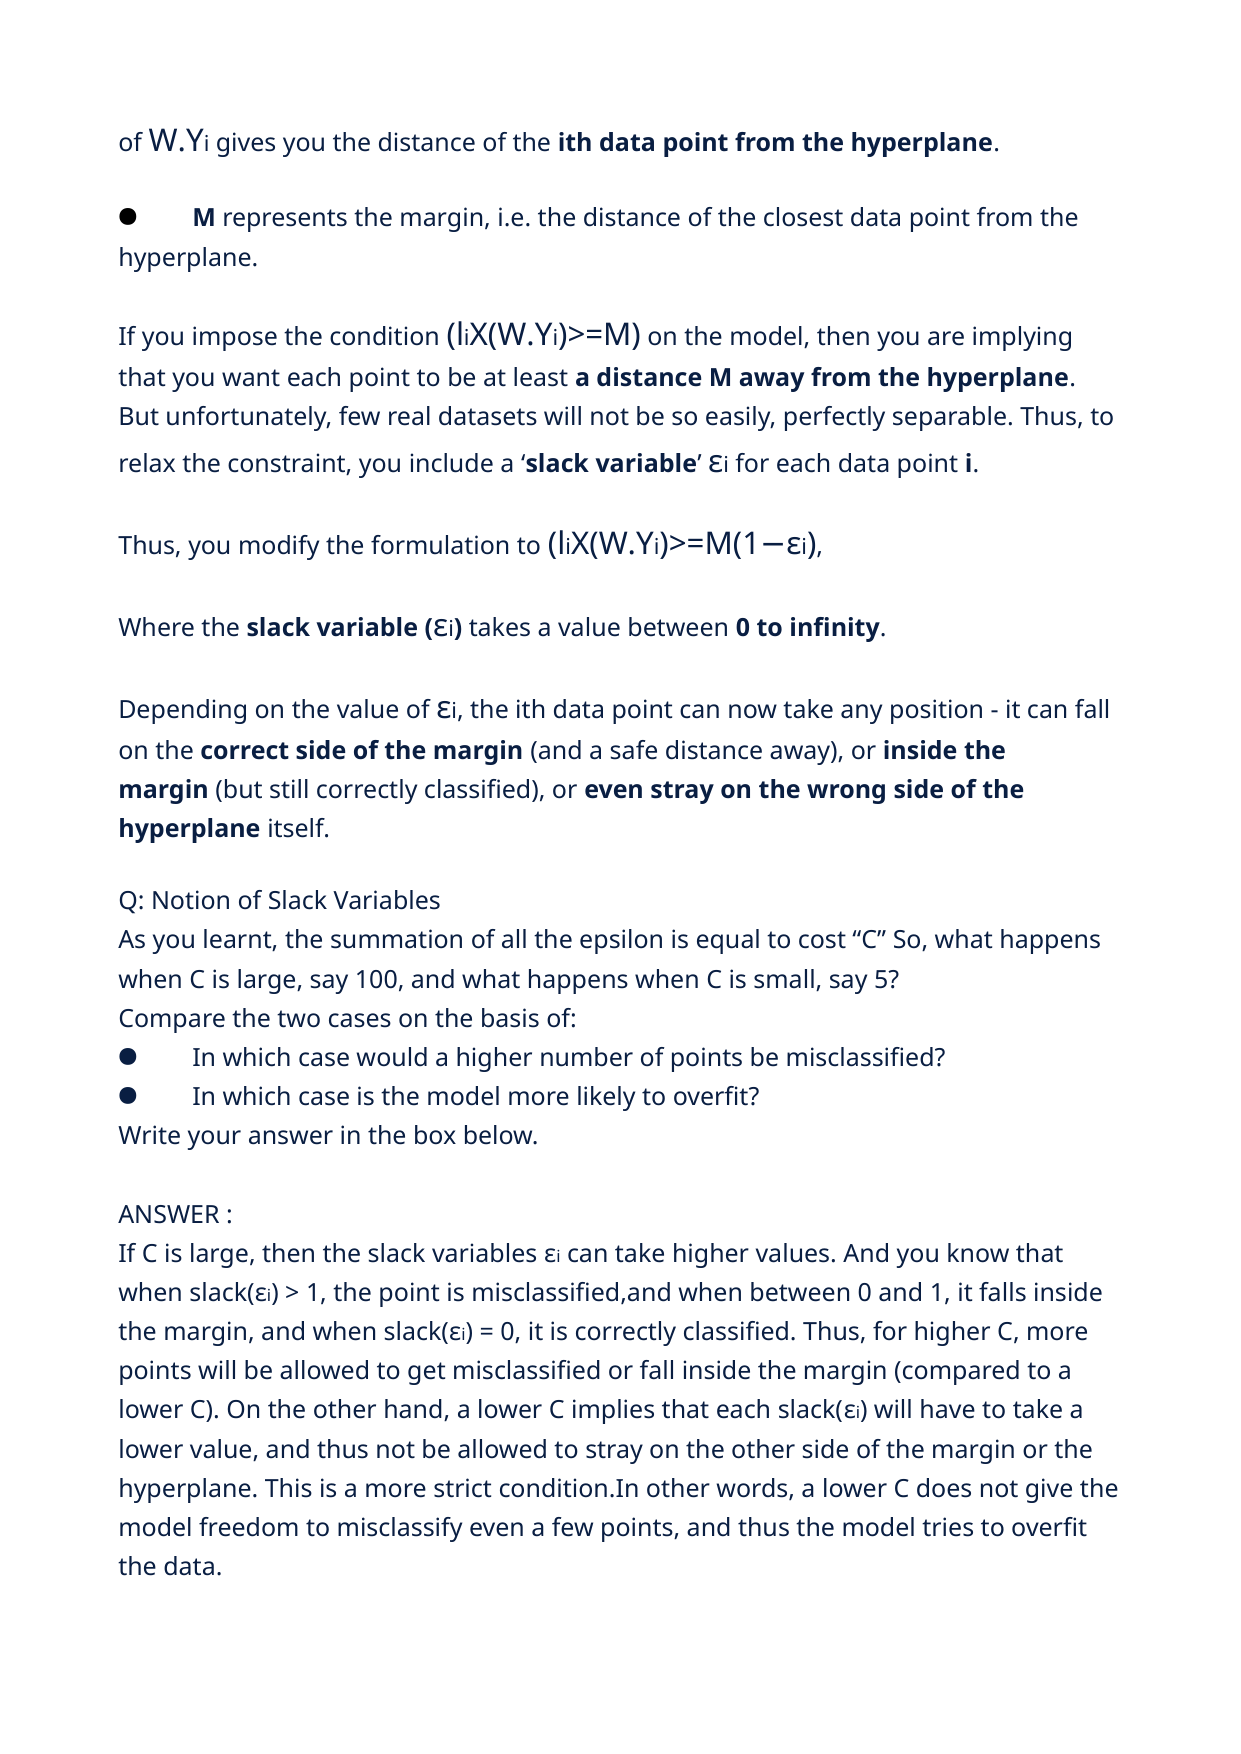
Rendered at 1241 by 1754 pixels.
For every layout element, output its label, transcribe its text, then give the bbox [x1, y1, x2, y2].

text ANSWER : [118, 1196, 1122, 1230]
text As you learnt, the summation of all the epsilon is equal to cost “C” So, what happens when C is large, say 100, and what happens when C is small, say 5? [118, 922, 1122, 995]
list In which case would a higher number of points be misclassified? [118, 1039, 1122, 1074]
text Where the slack variable (εi) takes a value between 0 to infinity. [118, 603, 1122, 645]
text Write your answer in the box below. [118, 1118, 1122, 1152]
text Thus, you modify the formulation to (liX(W.Yi)>=M(1−εi), [118, 521, 1122, 563]
text Q: Notion of Slack Variables [118, 883, 1122, 917]
list M represents the margin, i.e. the distance of the closest data point from the hyperplane. [118, 200, 1122, 273]
text If C is large, then the slack variables ​εi​ can take higher values. And you know that when slack(​εi​) > 1, the point is misclassified,and when between 0 and 1, it falls inside the margin, and when slack(​εi​) = 0, it is correctly classified. Thus, for higher C, more points will be allowed to get misclassified or fall inside the margin (compared to a lower C). On the other hand, a lower C implies that each slack(​εi​) will have to take a lower value, and thus not be allowed to stray on the other side of the margin or the hyperplane. This is a more strict condition.In other words, a lower C does not give the model freedom to misclassify even a few points, and thus the model tries to overfit the data. [118, 1235, 1122, 1583]
text If you impose the condition (liX(W.Yi)>=M) on the model, then you are implying that you want each point to be at least a distance M away from the hyperplane. But unfortunately, few real datasets will not be so easily, perfectly separable. Thus, to relax the constraint, you include a ‘slack variable’ εi for each data point i. [118, 311, 1122, 481]
text Depending on the value of εi, the ith data point can now take any position - it can fall on the correct side of the margin (and a safe distance away), or inside the margin (but still correctly classified), or even stray on the wrong side of the hyperplane itself. [118, 685, 1122, 845]
text of W.Yi gives you the distance of the ith data point from the hyperplane. [118, 118, 1122, 161]
list In which case is the model more likely to overfit? [118, 1079, 1122, 1113]
text Compare the two cases on the basis of: [118, 1000, 1122, 1034]
